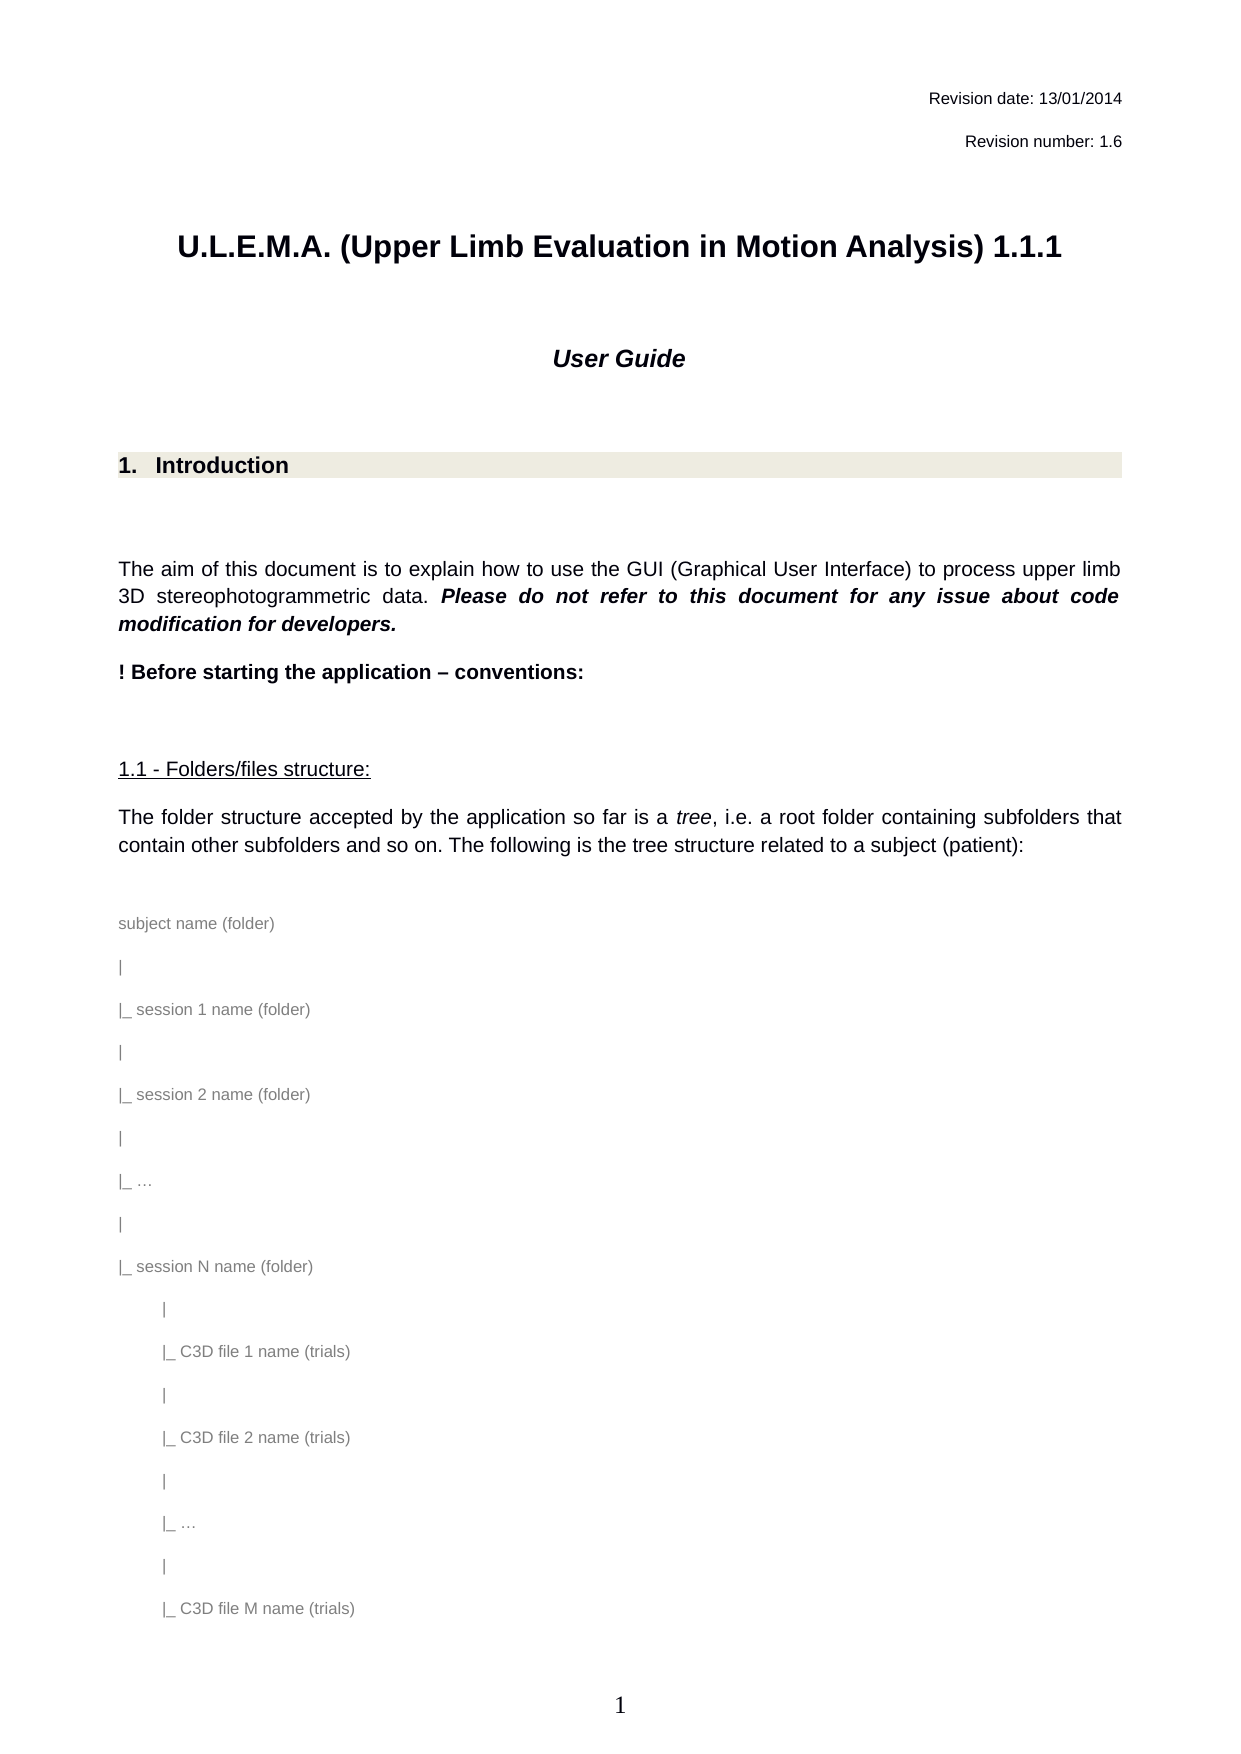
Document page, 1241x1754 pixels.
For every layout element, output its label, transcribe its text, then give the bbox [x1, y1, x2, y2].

list Introduction [118, 452, 1122, 478]
text | [118, 957, 1122, 976]
text The folder structure accepted by the application so far is a tree, i.e. a root folder containing subfolders that contain other subfolders and so on. The following is the tree structure related to a subject (patient): [118, 805, 1122, 856]
text ! Before starting the application – conventions: [118, 660, 1122, 684]
text | [118, 1128, 1122, 1147]
text U.L.E.M.A. (Upper Limb Evaluation in Motion Analysis) 1.1.1 [118, 228, 1122, 264]
text |_ … [118, 1513, 1122, 1532]
text 1.1 - Folders/files structure: [118, 757, 1122, 781]
text subject name (folder) [118, 914, 1122, 933]
text |_ C3D file 2 name (trials) [118, 1428, 1122, 1447]
text | [118, 1042, 1122, 1061]
text | [118, 1470, 1122, 1489]
text | [118, 1385, 1122, 1404]
text |_ C3D file M name (trials) [118, 1599, 1122, 1618]
text | [118, 1556, 1122, 1575]
text Revision date: 13/01/2014 [118, 89, 1122, 108]
text | [118, 1213, 1122, 1233]
text Revision number: 1.6 [118, 131, 1122, 151]
text |_ session 2 name (folder) [118, 1085, 1122, 1104]
text User Guide [118, 344, 1122, 373]
text |_ session 1 name (folder) [118, 999, 1122, 1019]
text The aim of this document is to explain how to use the GUI (Graphical User Interface) to process upper limb 3D stereophotogrammetric data. Please do not refer to this document for any issue about code modification for developers. [118, 557, 1122, 636]
text |_ C3D file 1 name (trials) [118, 1342, 1122, 1361]
text |_ session N name (folder) [118, 1256, 1122, 1276]
text |_ … [118, 1171, 1122, 1190]
text | [118, 1299, 1122, 1318]
